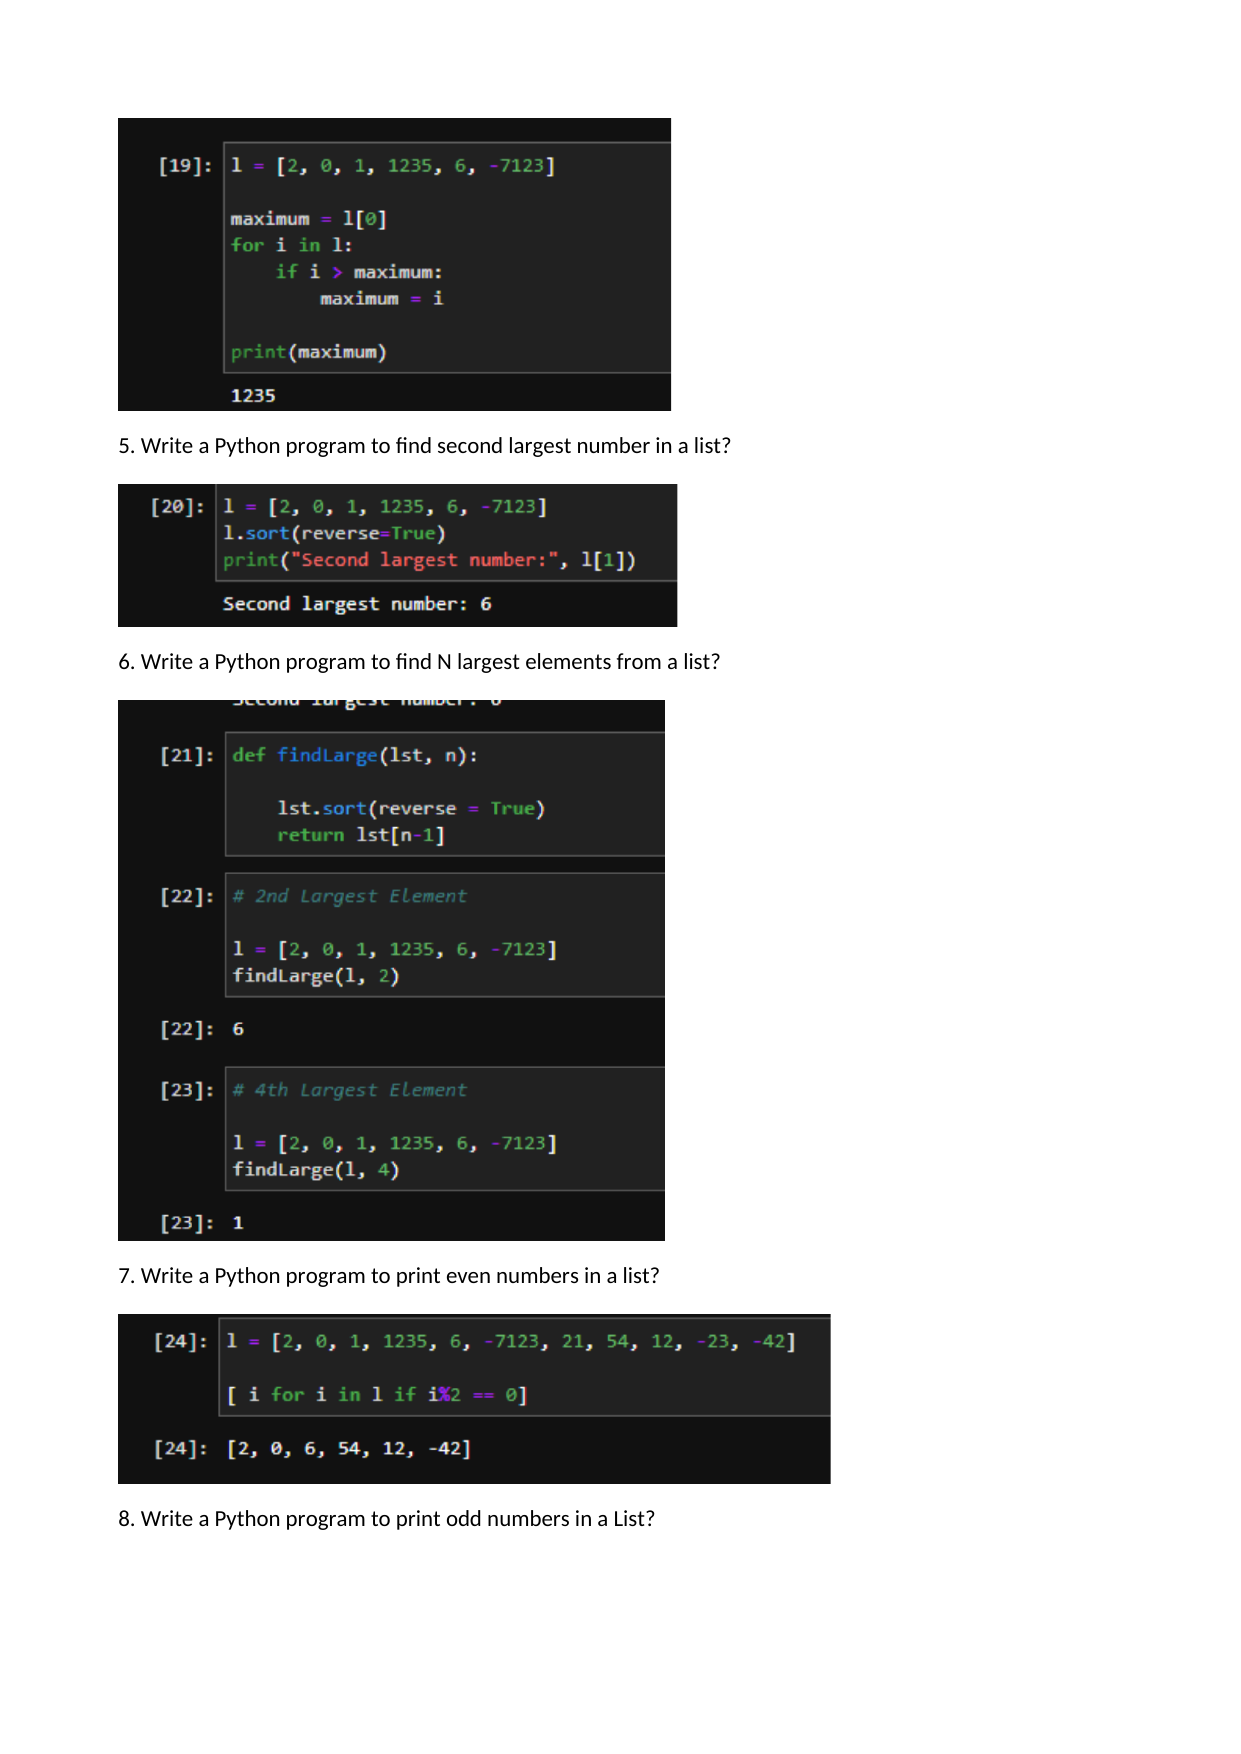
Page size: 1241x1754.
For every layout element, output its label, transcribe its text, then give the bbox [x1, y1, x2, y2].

text 6. Write a Python program to find N largest elements from a list? [118, 647, 1122, 675]
text 5. Write a Python program to find second largest number in a list? [118, 431, 1122, 459]
text 7. Write a Python program to print even numbers in a list? [118, 1262, 1122, 1290]
text 8. Write a Python program to print odd numbers in a List? [118, 1504, 1122, 1532]
